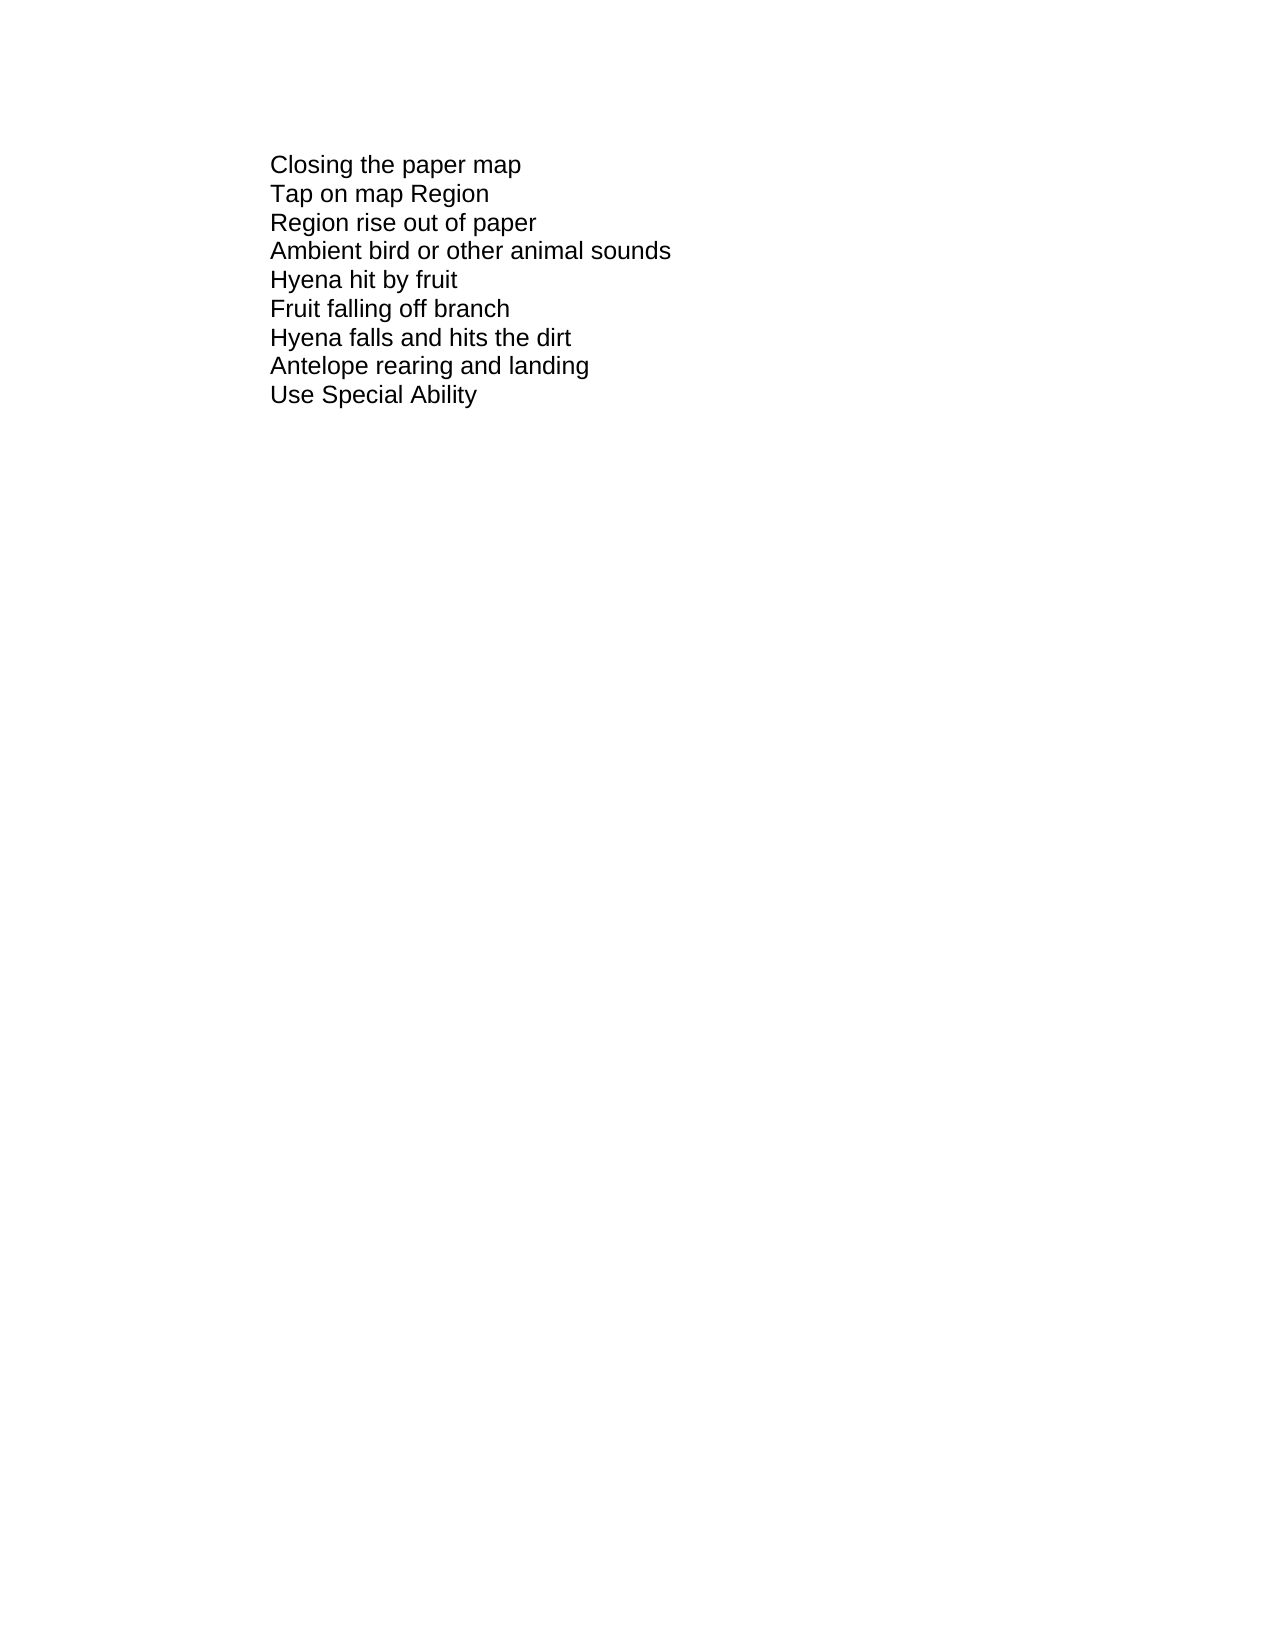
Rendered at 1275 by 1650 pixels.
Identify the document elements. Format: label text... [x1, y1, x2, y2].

list Region rise out of paper [225, 207, 1087, 236]
list Tap on map Region [225, 179, 1087, 207]
list Fruit falling off branch [225, 294, 1087, 322]
list Hyena hit by fruit [225, 265, 1087, 294]
list Hyena falls and hits the dirt [225, 322, 1087, 351]
list Ambient bird or other animal sounds [225, 236, 1087, 265]
list Antelope rearing and landing [225, 351, 1087, 380]
list Use Special Ability [225, 380, 1087, 409]
list Closing the paper map [225, 150, 1087, 179]
